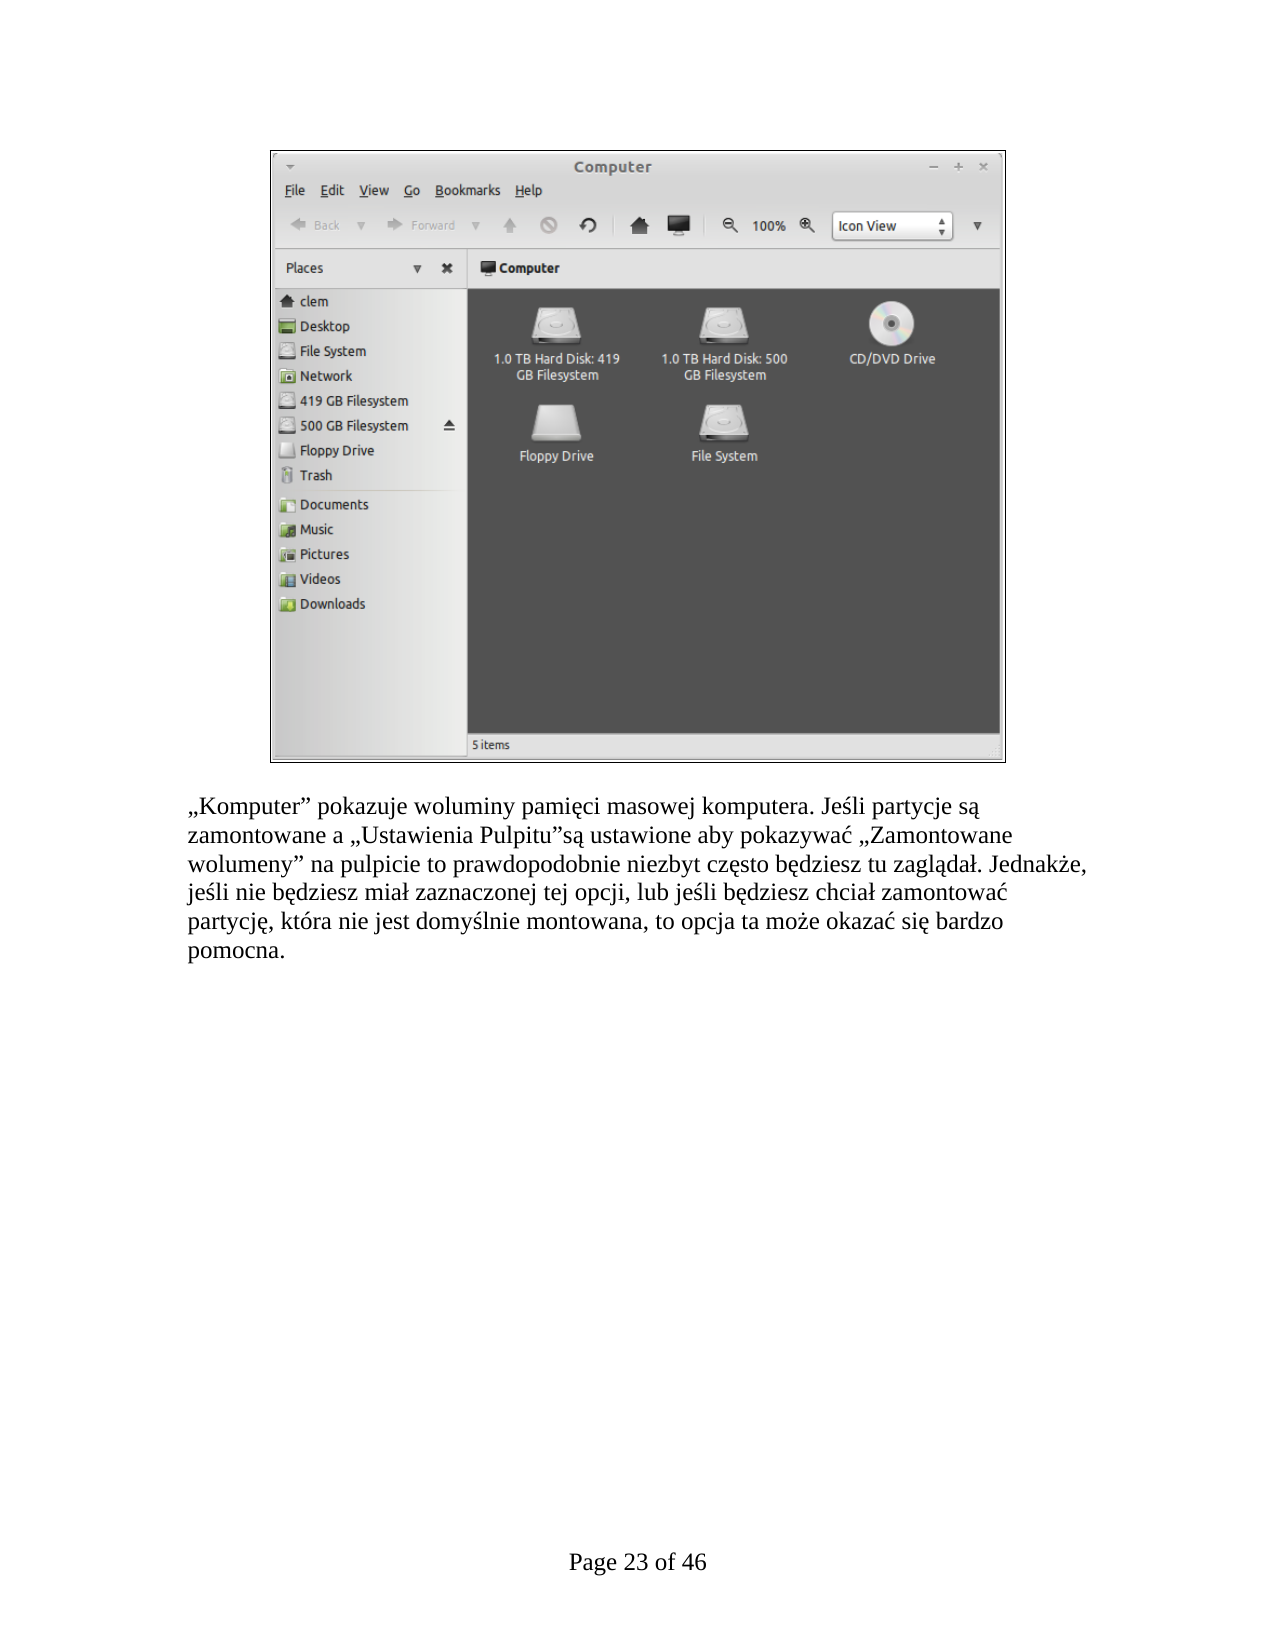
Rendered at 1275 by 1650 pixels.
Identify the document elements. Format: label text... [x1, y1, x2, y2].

text „Komputer” pokazuje woluminy pamięci masowej komputera. Jeśli partycje są zamontowane a „Ustawienia Pulpitu”są ustawione aby pokazywać „Zamontowane wolumeny” na pulpicie to prawdopodobnie niezbyt często będziesz tu zaglądał. Jednakże, jeśli nie będziesz miał zaznaczonej tej opcji, lub jeśli będziesz chciał zamontować partycję, która nie jest domyślnie montowana, to opcja ta może okazać się bardzo pomocna. [187, 791, 1087, 964]
picture [272, 153, 1003, 760]
